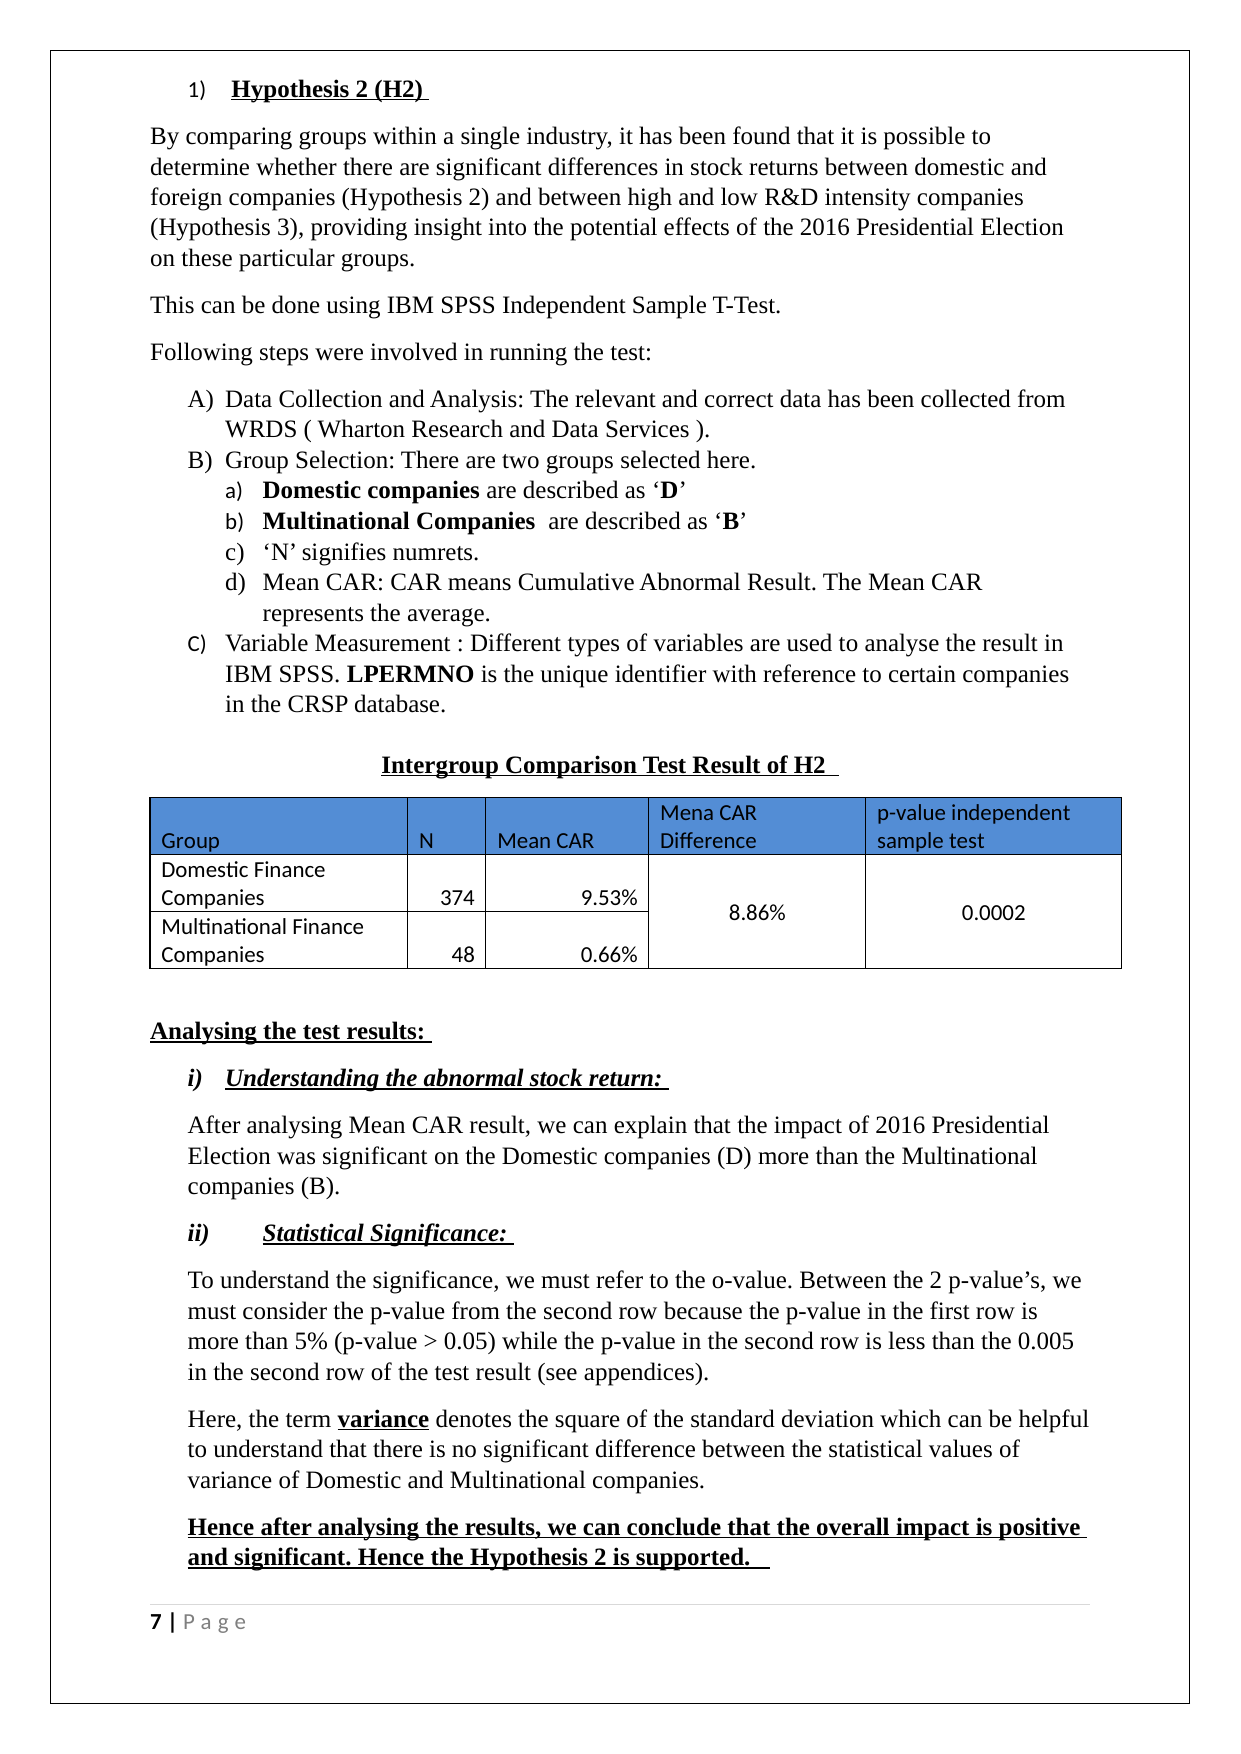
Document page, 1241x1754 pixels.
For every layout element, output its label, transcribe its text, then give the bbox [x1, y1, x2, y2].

list Statistical Significance: [187, 1218, 1090, 1247]
table_cell 48 [408, 912, 485, 968]
list Multinational Companies are described as ‘B’ [225, 506, 1090, 535]
list Group Selection: There are two groups selected here. [187, 445, 1090, 474]
text After analysing Mean CAR result, we can explain that the impact of 2016 Presidential Election was significant on the Domestic companies (D) more than the Multinational companies (B). [187, 1111, 1090, 1200]
list Variable Measurement : Different types of variables are used to analyse the result in IBM SPSS. LPERMNO is the unique identifier with reference to certain companies in the CRSP database. [187, 628, 1090, 718]
list Hypothesis 2 (H2) [187, 74, 1090, 103]
list ‘N’ signifies numrets. [225, 537, 1090, 566]
table_cell 0.0002 [866, 855, 1121, 968]
text This can be done using IBM SPSS Independent Sample T-Test. [150, 290, 1090, 319]
text To understand the significance, we must refer to the o-value. Between the 2 p-value’s, we must consider the p-value from the second row because the p-value in the first row is more than 5% (p-value > 0.05) while the p-value in the second row is less than the 0.005 in the second row of the test result (see appendices). [187, 1266, 1090, 1386]
table_cell Multinational Finance Companies [151, 912, 407, 968]
list Understanding the abnormal stock return: [187, 1063, 1090, 1092]
text By comparing groups within a single industry, it has been found that it is possible to determine whether there are significant differences in stock returns between domestic and foreign companies (Hypothesis 2) and between high and low R&D intensity companies (Hypothesis 3), providing insight into the potential effects of the 2016 Presidential Election on these particular groups. [150, 121, 1090, 272]
text Here, the term variance denotes the square of the standard deviation which can be helpful to understand that there is no significant difference between the statistical values of variance of Domestic and Multinational companies. [187, 1404, 1090, 1493]
table_header p-value independent sample test [866, 798, 1121, 854]
text Hence after analysing the results, we can conclude that the overall impact is positive and significant. Hence the Hypothesis 2 is supported. [187, 1512, 1090, 1571]
list Intergroup Comparison Test Result of H2 [262, 750, 1090, 779]
text Analysing the test results: [150, 1016, 1090, 1045]
list Mean CAR: CAR means Cumulative Abnormal Result. The Mean CAR represents the average. [225, 567, 1090, 626]
table_header N [408, 798, 485, 854]
table_cell Domestic Finance Companies [151, 855, 407, 911]
table_cell 8.86% [649, 855, 865, 968]
list Domestic companies are described as ‘D’ [225, 475, 1090, 504]
table_cell 9.53% [486, 855, 648, 911]
list Data Collection and Analysis: The relevant and correct data has been collected from WRDS ( Wharton Research and Data Services ). [187, 384, 1090, 443]
table_cell 0.66% [486, 912, 648, 968]
table_header Mena CAR Difference [649, 798, 865, 854]
table_header Mean CAR [486, 798, 648, 854]
table_cell 374 [408, 855, 485, 911]
table_header Group [151, 798, 407, 854]
text Following steps were involved in running the test: [150, 337, 1090, 366]
